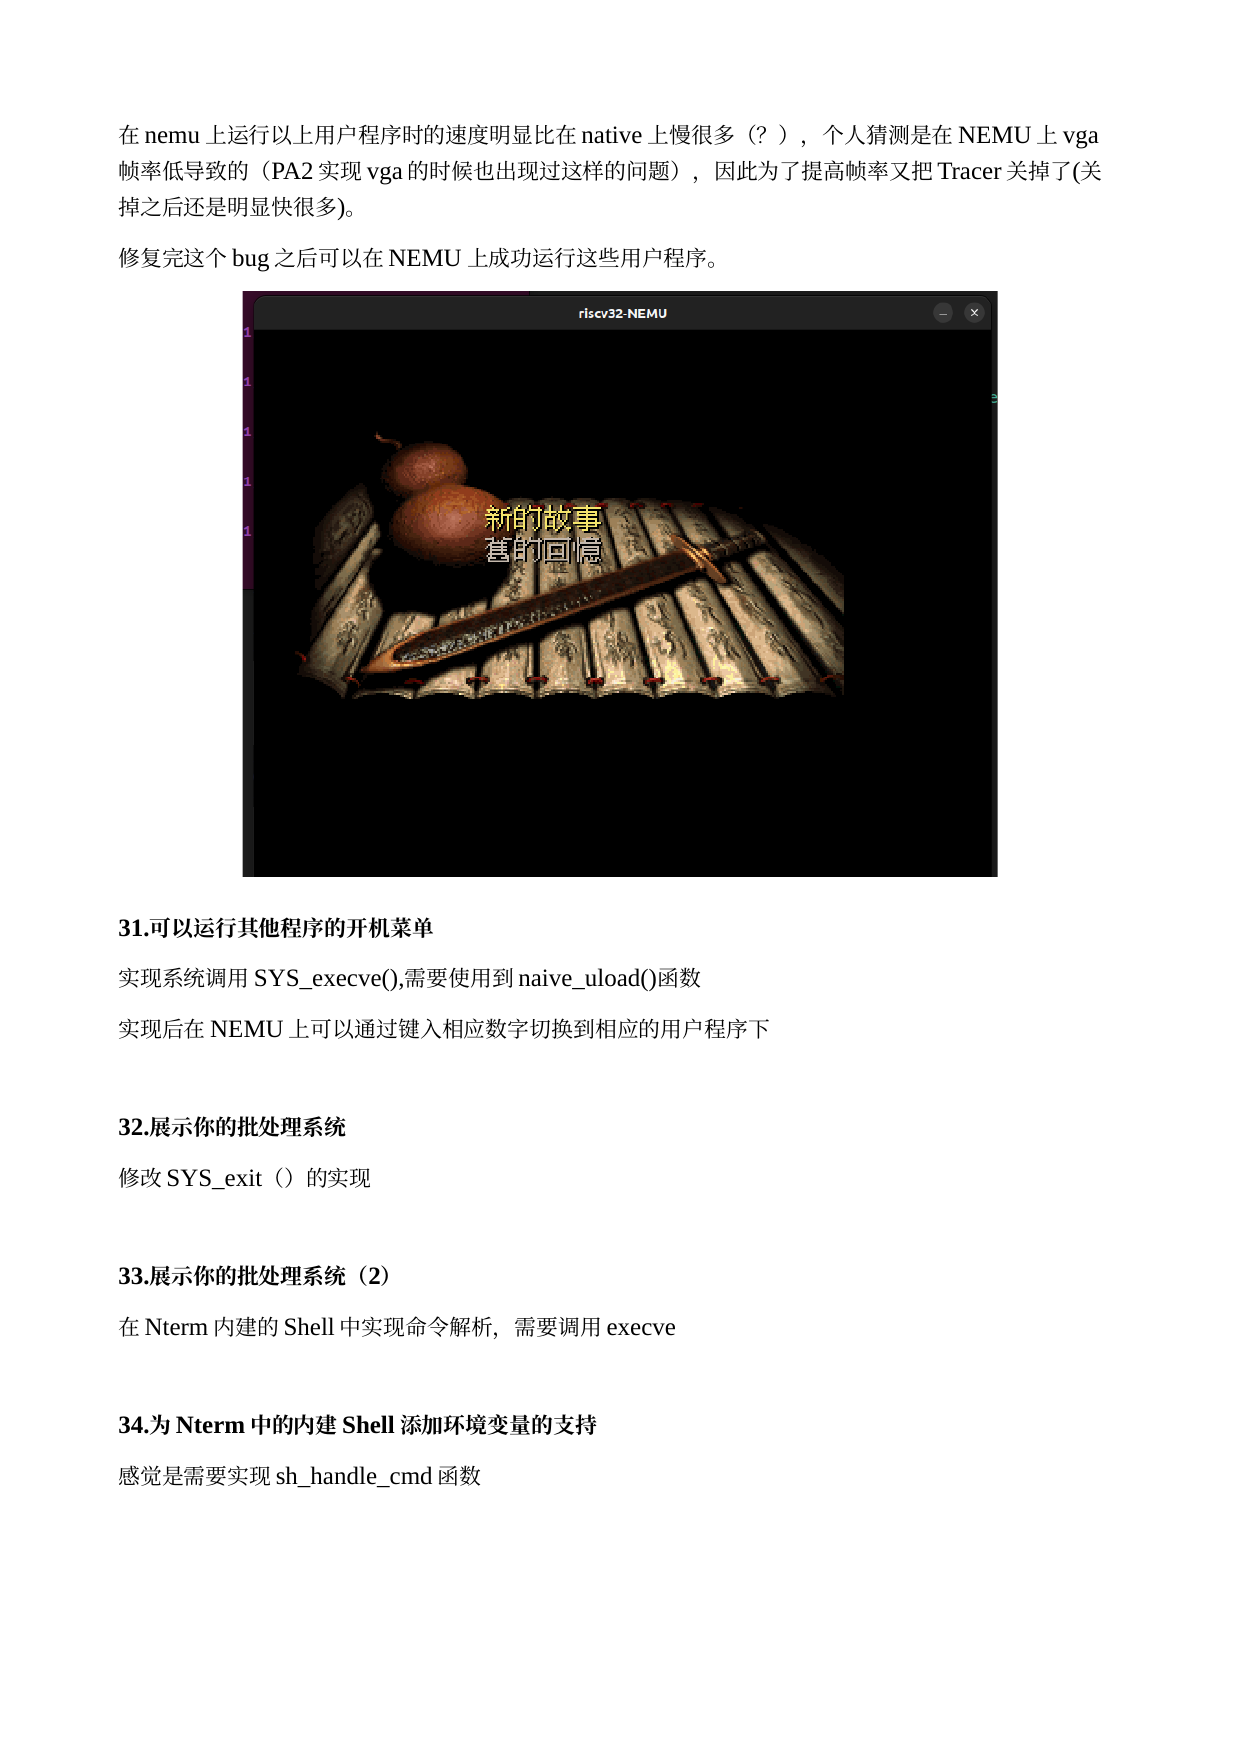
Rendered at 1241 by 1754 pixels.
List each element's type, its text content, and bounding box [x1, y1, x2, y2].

text 32.展示你的批处理系统 [118, 1111, 1122, 1142]
text 修复完这个bug之后可以在NEMU上成功运行这些用户程序。 [118, 241, 1122, 273]
text 33.展示你的批处理系统（2） [118, 1259, 1122, 1291]
text 34.为Nterm中的内建Shell添加环境变量的支持 [118, 1409, 1122, 1440]
text 修改SYS_exit（）的实现 [118, 1161, 1122, 1193]
picture [242, 291, 998, 877]
text 31.可以运行其他程序的开机菜单 [118, 911, 1122, 942]
text 感觉是需要实现sh_handle_cmd函数 [118, 1459, 1122, 1491]
text 实现后在NEMU上可以通过键入相应数字切换到相应的用户程序下 [118, 1012, 1122, 1044]
text 实现系统调用SYS_execve(),需要使用到naive_uload()函数 [118, 961, 1122, 993]
text 在nemu上运行以上用户程序时的速度明显比在native上慢很多（？），个人猜测是在NEMU上vga帧率低导致的（PA2实现vga的时候也出现过这样的问题），因此为了提高帧率又把Tracer关掉了(关掉之后还是明显快很多)。 [118, 118, 1122, 222]
text 在Nterm内建的Shell中实现命令解析，需要调用execve [118, 1310, 1122, 1342]
